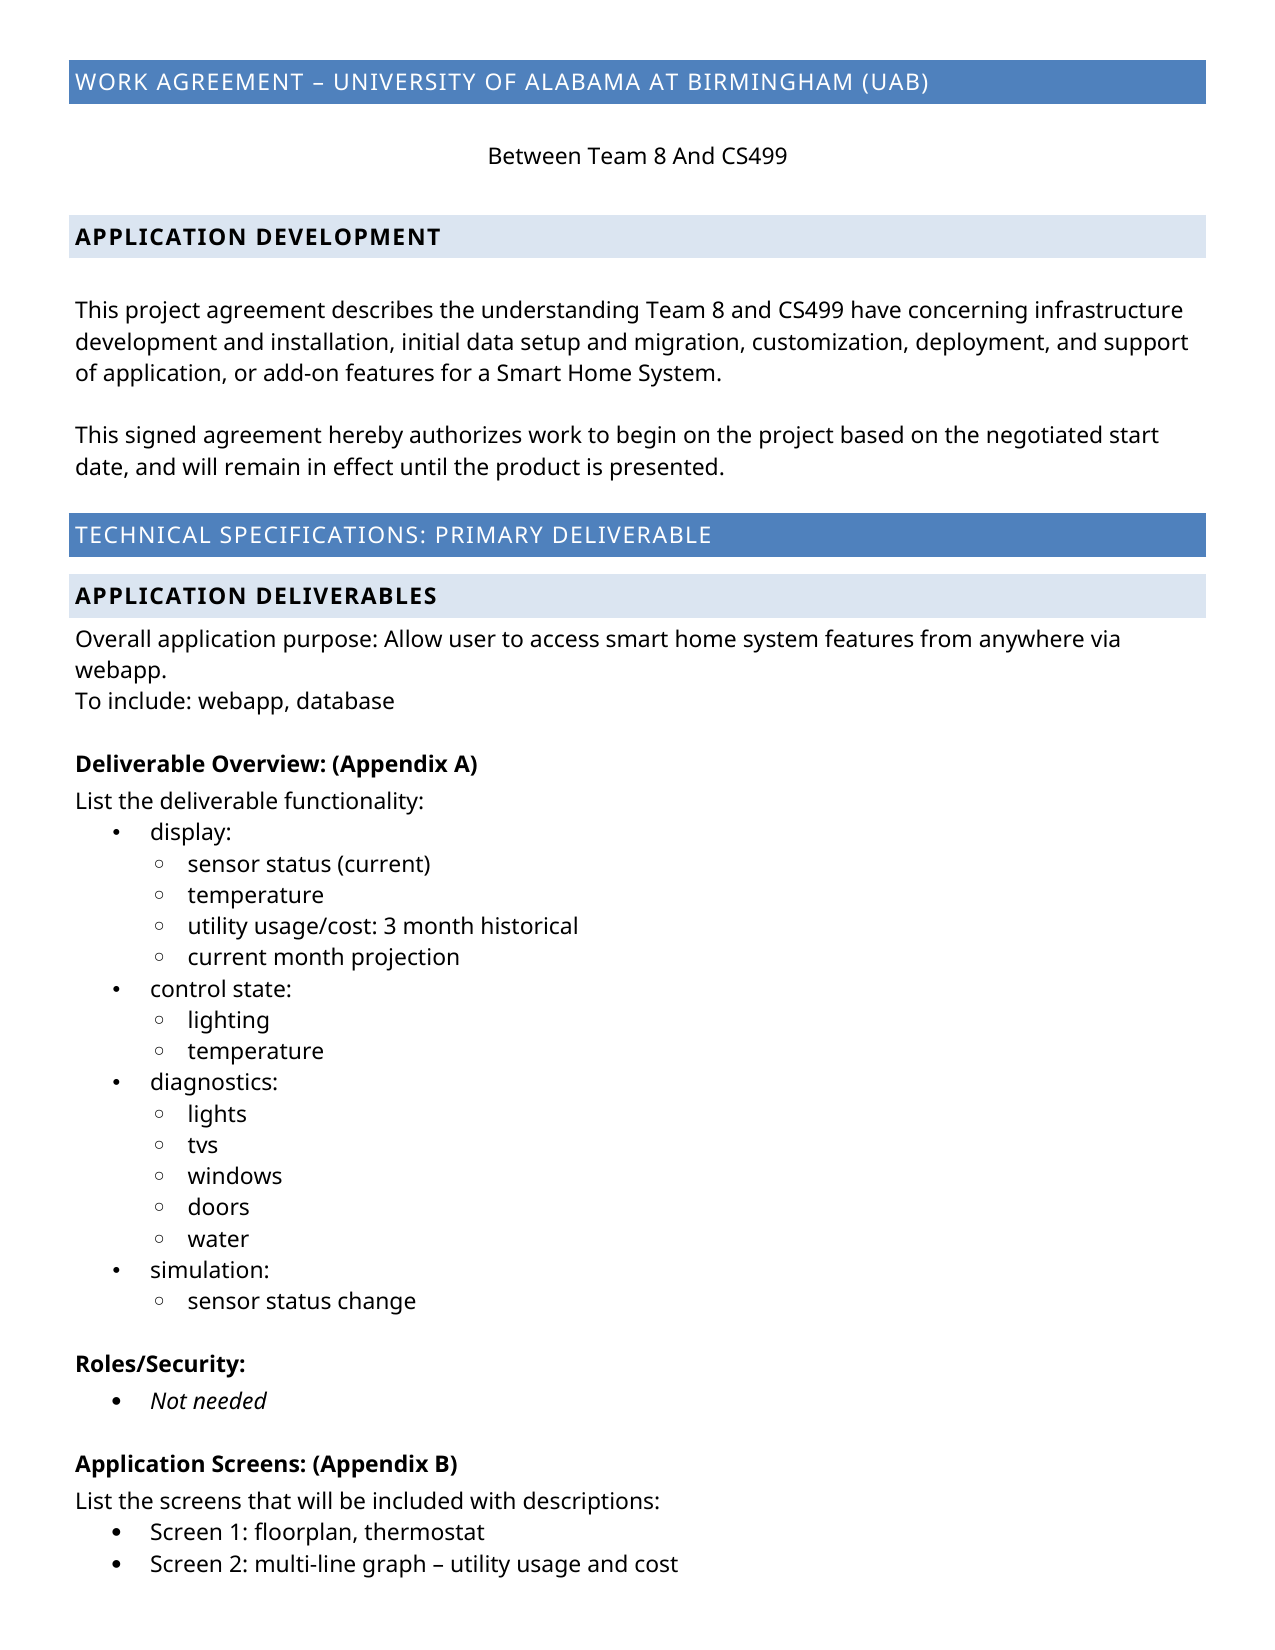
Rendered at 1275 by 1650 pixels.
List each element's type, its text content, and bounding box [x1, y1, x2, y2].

subtitle Deliverable Overview: (Appendix A) [75, 747, 1200, 779]
list control state: [112, 972, 1200, 1004]
list lighting [150, 1004, 1200, 1035]
list sensor status change [150, 1285, 1200, 1316]
subtitle Application Deliverables [75, 580, 1200, 612]
list Screen 1: floorplan, thermostat [112, 1516, 1200, 1547]
text To include: webapp, database [75, 685, 1200, 716]
list water [150, 1222, 1200, 1254]
list sensor status (current) [150, 847, 1200, 879]
subtitle Technical Specifications: Primary Deliverable [75, 519, 1200, 551]
subtitle WORK AGREEMENT – University of Alabama at Birmingham (UAB) [75, 66, 1200, 97]
text List the screens that will be included with descriptions: [75, 1485, 1200, 1516]
list Not needed [112, 1385, 1200, 1416]
text This signed agreement hereby authorizes work to begin on the project based on the negotiated start date, and will remain in effect until the product is presented. [75, 419, 1200, 482]
subtitle Application Screens: (Appendix B) [75, 1447, 1200, 1479]
list current month projection [150, 941, 1200, 972]
text Overall application purpose: Allow user to access smart home system features from anywhere via webapp. [75, 622, 1200, 685]
text List the deliverable functionality: [75, 785, 1200, 816]
list display: [112, 816, 1200, 847]
subtitle Between Team 8 And CS499 [75, 140, 1200, 171]
list utility usage/cost: 3 month historical [150, 910, 1200, 941]
subtitle application development [75, 221, 1200, 252]
list diagnostics: [112, 1066, 1200, 1097]
list doors [150, 1191, 1200, 1222]
list windows [150, 1160, 1200, 1191]
list lights [150, 1097, 1200, 1129]
text This project agreement describes the understanding Team 8 and CS499 have concerning infrastructure development and installation, initial data setup and migration, customization, deployment, and support of application, or add-on features for a Smart Home System. [75, 294, 1200, 388]
list Screen 2: multi-line graph – utility usage and cost [112, 1547, 1200, 1579]
list tvs [150, 1129, 1200, 1160]
list temperature [150, 879, 1200, 910]
subtitle Roles/Security: [75, 1347, 1200, 1379]
list simulation: [112, 1254, 1200, 1285]
list temperature [150, 1035, 1200, 1066]
